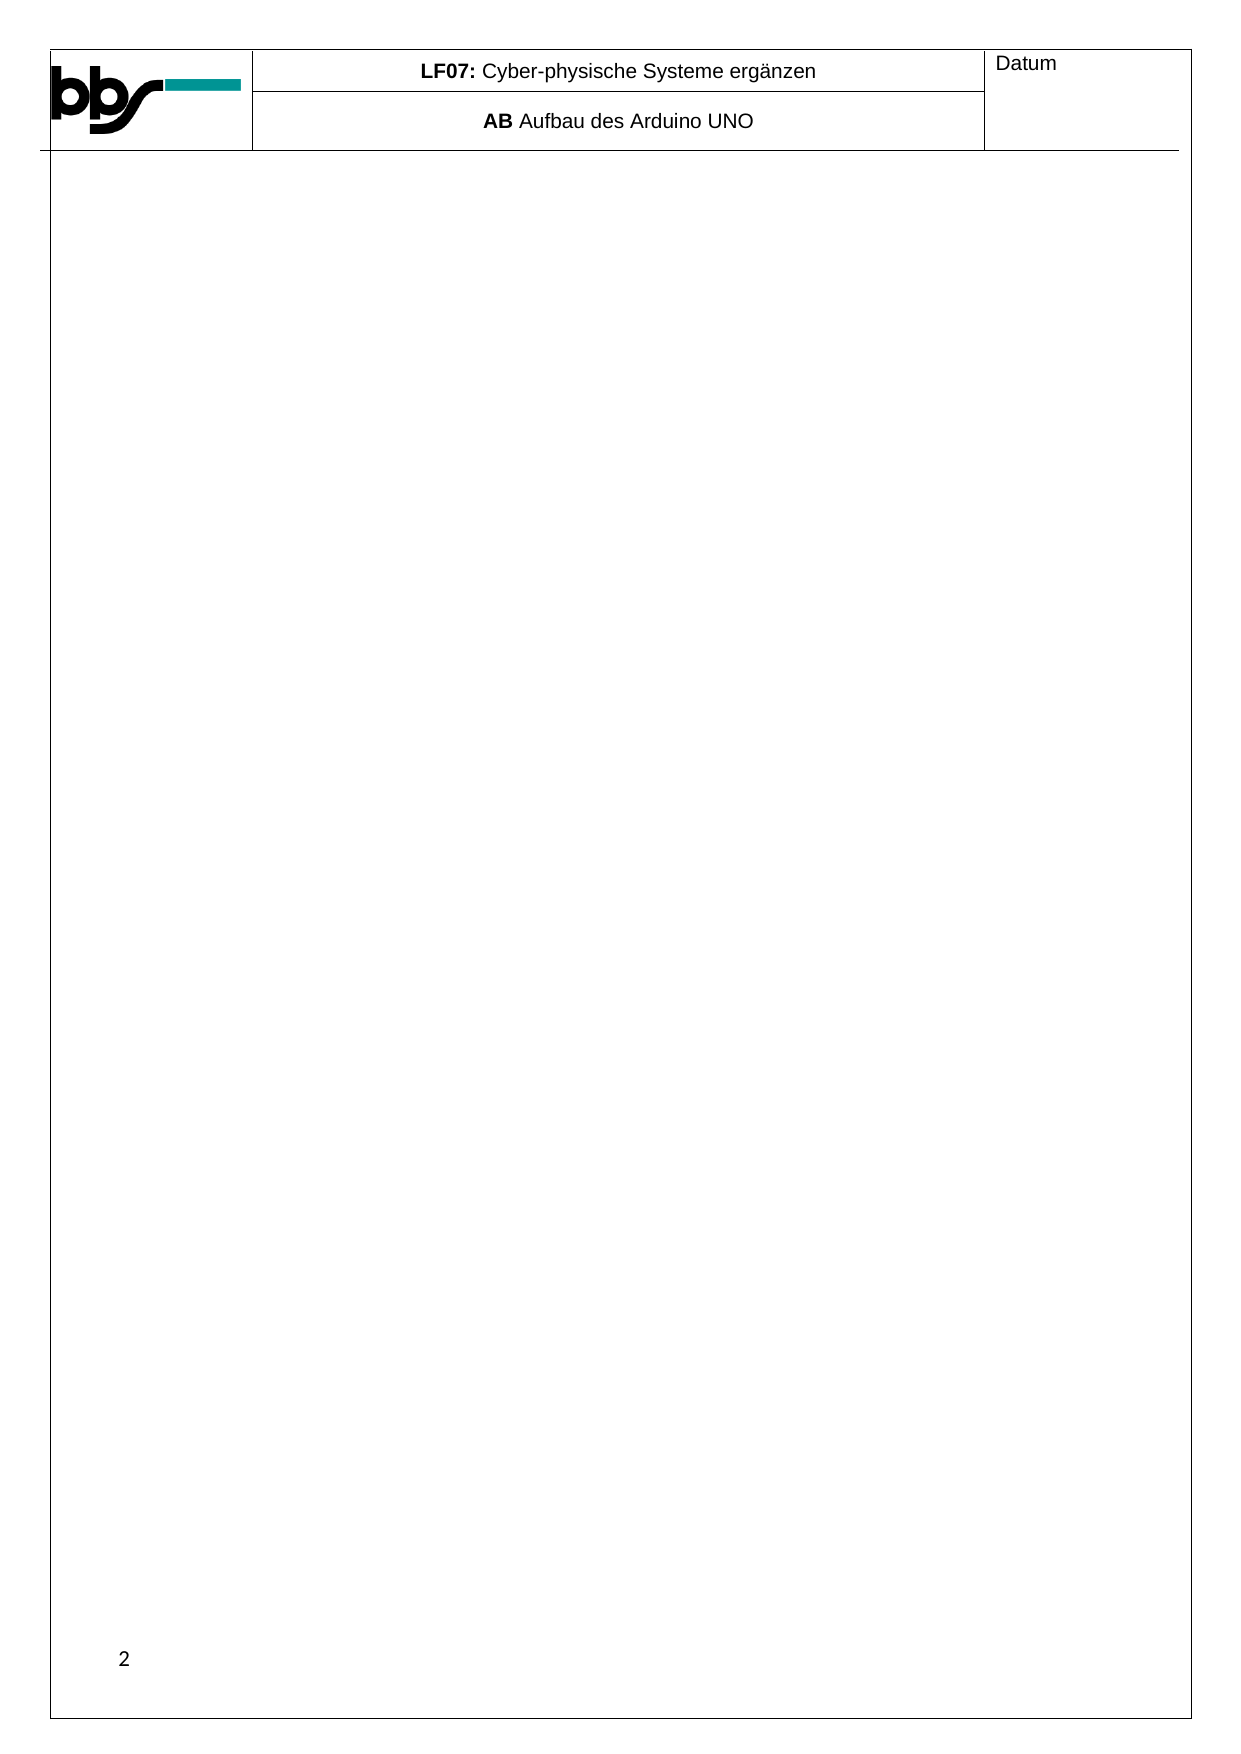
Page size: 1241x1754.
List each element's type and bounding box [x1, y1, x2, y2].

picture [51, 66, 241, 134]
